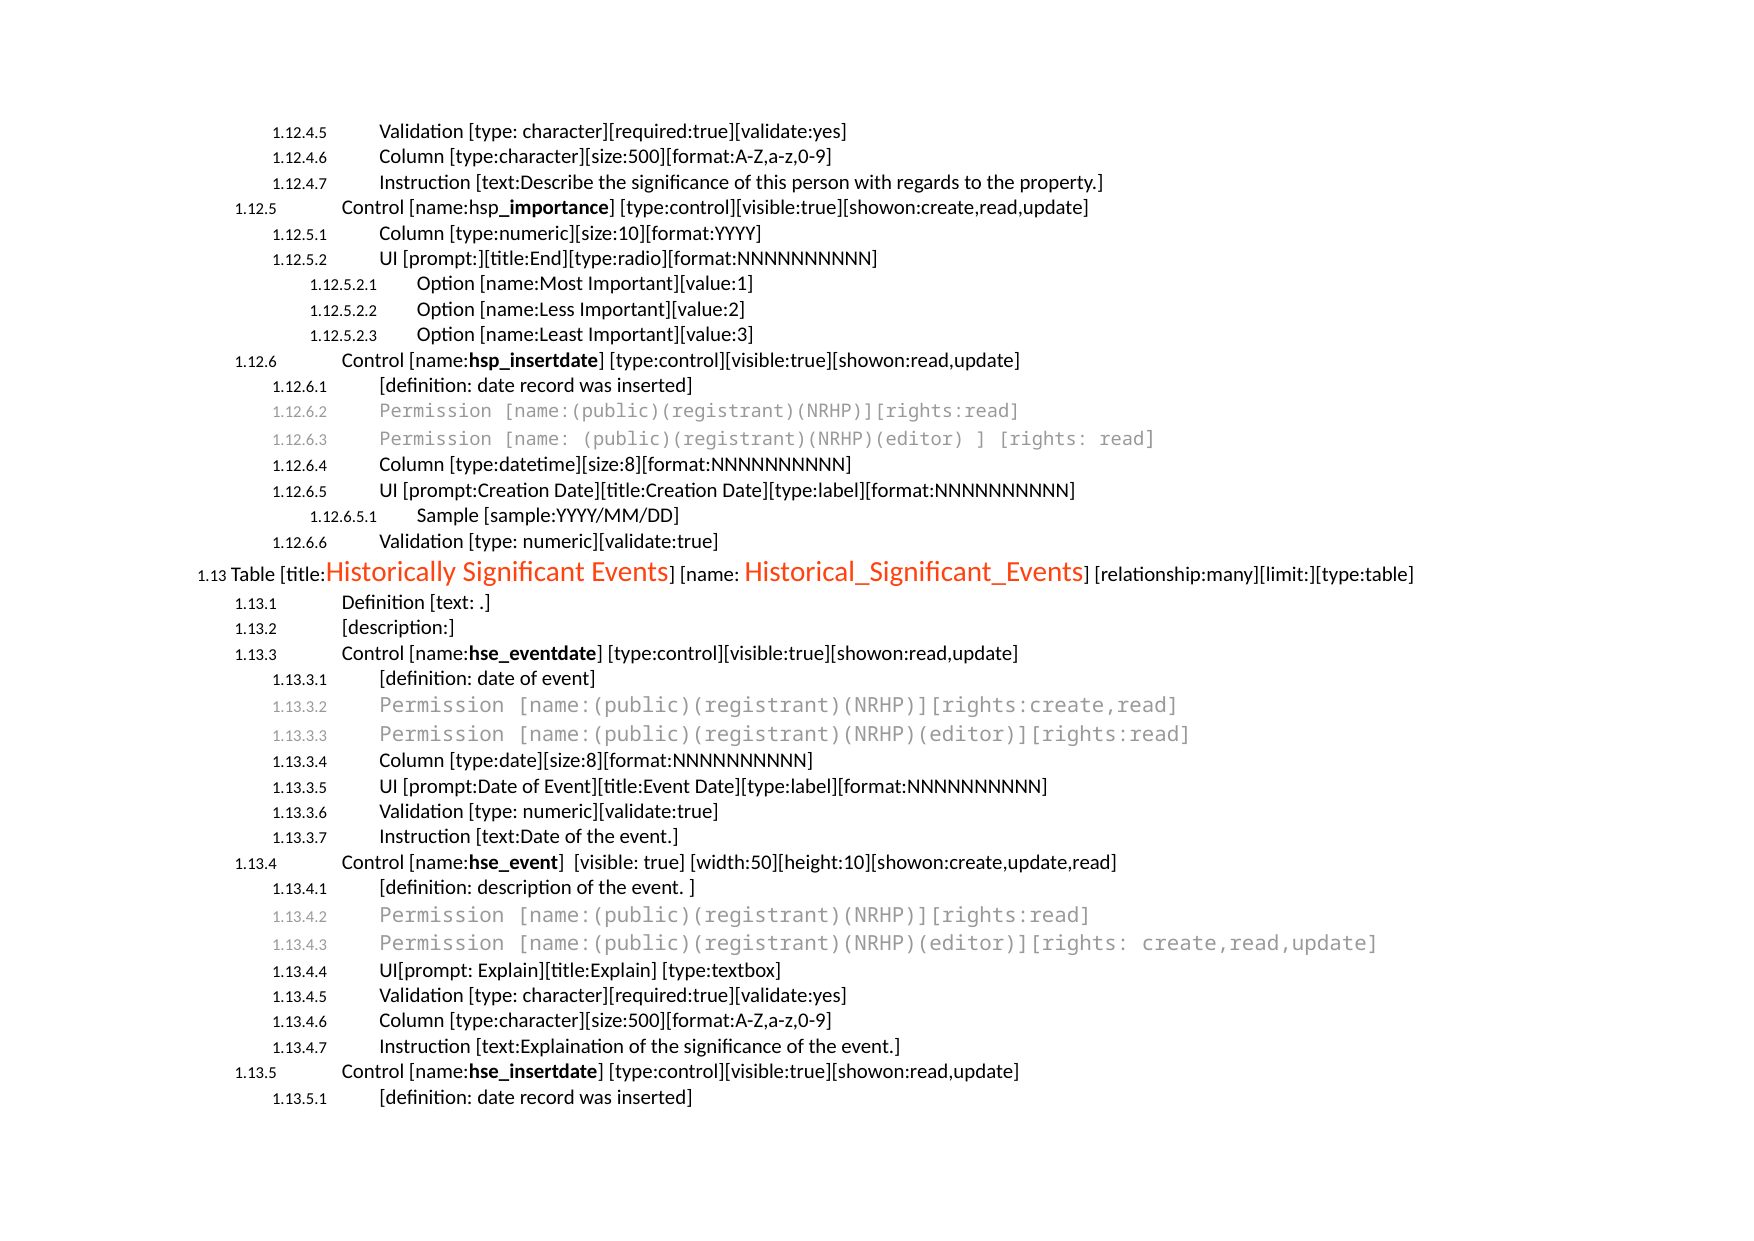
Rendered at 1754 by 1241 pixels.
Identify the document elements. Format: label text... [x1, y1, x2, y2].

list Instruction [text:Describe the significance of this person with regards to the property.] [268, 169, 1636, 194]
list Permission [name:(public)(registrant)(NRHP)][rights:read] [268, 900, 1636, 928]
list [definition: date record was inserted] [268, 1084, 1636, 1109]
list Column [type:character][size:500][format:A-Z,a-z,0-9] [268, 143, 1636, 169]
list Column [type:character][size:500][format:A-Z,a-z,0-9] [268, 1008, 1636, 1033]
list UI [prompt:Creation Date][title:Creation Date][type:label][format:NNNNNNNNNN] [268, 477, 1636, 502]
list Control [name:hse_event] [visible: true] [width:50][height:10][showon:create,update,read] [231, 849, 1636, 874]
list Control [name:hse_insertdate] [type:control][visible:true][showon:read,update] [231, 1058, 1636, 1084]
list Column [type:datetime][size:8][format:NNNNNNNNNN] [268, 452, 1636, 477]
list UI [prompt:][title:End][type:radio][format:NNNNNNNNNN] [268, 245, 1636, 271]
list Option [name:Least Important][value:3] [306, 321, 1636, 347]
list Validation [type: character][required:true][validate:yes] [268, 118, 1636, 143]
list Control [name:hsp_insertdate] [type:control][visible:true][showon:read,update] [231, 347, 1636, 372]
list [definition: description of the event. ] [268, 874, 1636, 900]
list Permission [name:(public)(registrant)(NRHP)(editor)][rights: create,read,update] [268, 928, 1636, 957]
list Permission [name:(public)(registrant)(NRHP)(editor)][rights:read] [268, 719, 1636, 747]
list Option [name:Less Important][value:2] [306, 296, 1636, 321]
list Column [type:date][size:8][format:NNNNNNNNNN] [268, 747, 1636, 773]
list Definition [text: .] [231, 589, 1636, 614]
list Permission [name:(public)(registrant)(NRHP)][rights:create,read] [268, 691, 1636, 719]
list Sample [sample:YYYY/MM/DD] [306, 502, 1636, 528]
list Option [name:Most Important][value:1] [306, 271, 1636, 296]
list [definition: date of event] [268, 665, 1636, 691]
list [definition: date record was inserted] [268, 372, 1636, 398]
list Validation [type: numeric][validate:true] [268, 528, 1636, 553]
list UI [prompt:Date of Event][title:Event Date][type:label][format:NNNNNNNNNN] [268, 773, 1636, 798]
list Validation [type: numeric][validate:true] [268, 798, 1636, 824]
list Permission [name:(public)(registrant)(NRHP)][rights:read] [268, 398, 1636, 423]
list Table [title:Historically Significant Events] [name: Historical_Significant_Events] [relationship:many][limit:][type:table] [193, 553, 1636, 589]
list [description:] [231, 614, 1636, 640]
list Control [name:hsp_importance] [type:control][visible:true][showon:create,read,update] [231, 194, 1636, 220]
list Validation [type: character][required:true][validate:yes] [268, 982, 1636, 1008]
list Instruction [text:Date of the event.] [268, 824, 1636, 849]
list Instruction [text:Explaination of the significance of the event.] [268, 1033, 1636, 1058]
list UI[prompt: Explain][title:Explain] [type:textbox] [268, 957, 1636, 982]
list Permission [name: (public)(registrant)(NRHP)(editor) ] [rights: read] [268, 423, 1636, 452]
list Column [type:numeric][size:10][format:YYYY] [268, 220, 1636, 245]
list Control [name:hse_eventdate] [type:control][visible:true][showon:read,update] [231, 640, 1636, 665]
